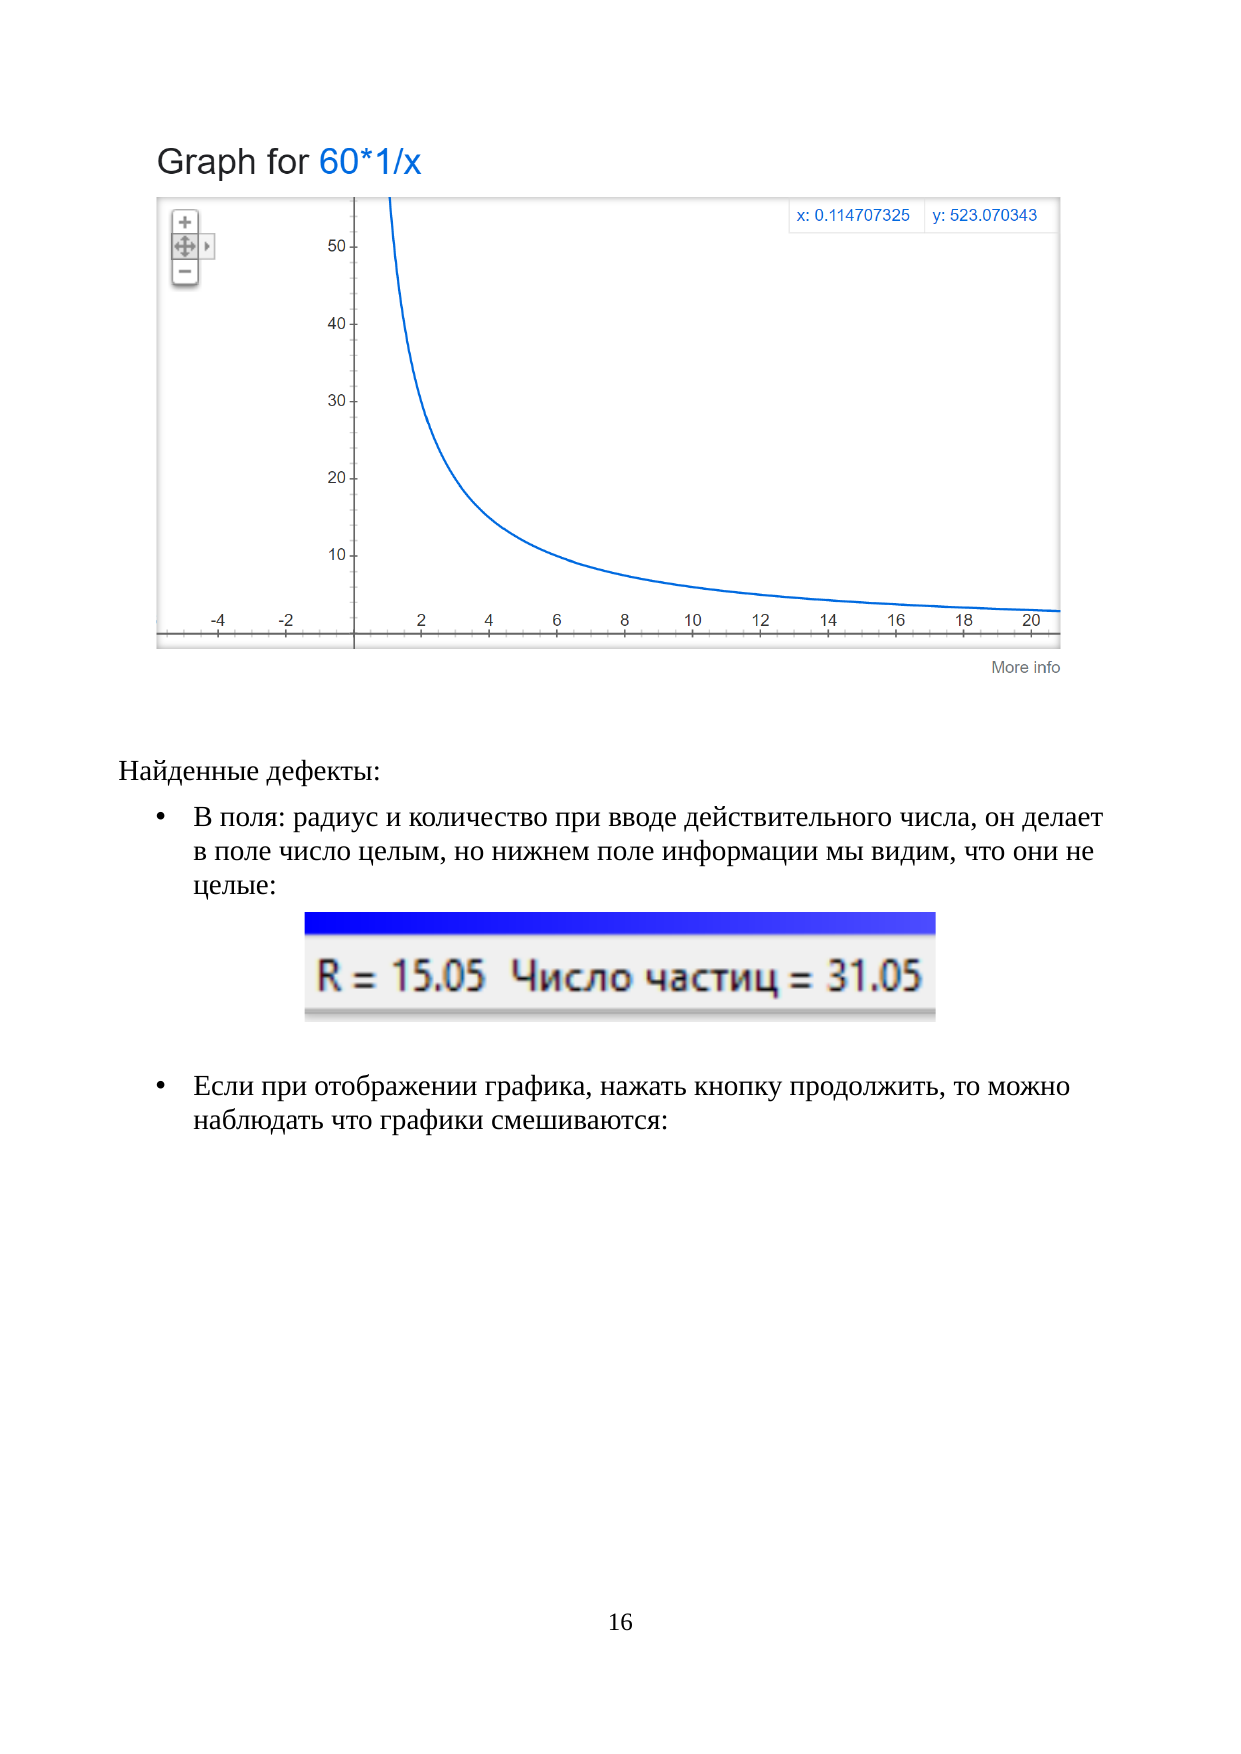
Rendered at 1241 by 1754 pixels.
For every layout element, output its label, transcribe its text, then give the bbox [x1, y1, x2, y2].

picture [304, 912, 936, 1022]
picture [118, 118, 1123, 708]
list В поля: радиус и количество при вводе действительного числа, он делает в поле число целым, но нижнем поле информации мы видим, что они не целые: [156, 799, 1122, 900]
text Найденные дефекты: [118, 753, 1122, 787]
list Если при отображении графика, нажать кнопку продолжить, то можно наблюдать что графики смешиваются: [156, 1068, 1122, 1135]
